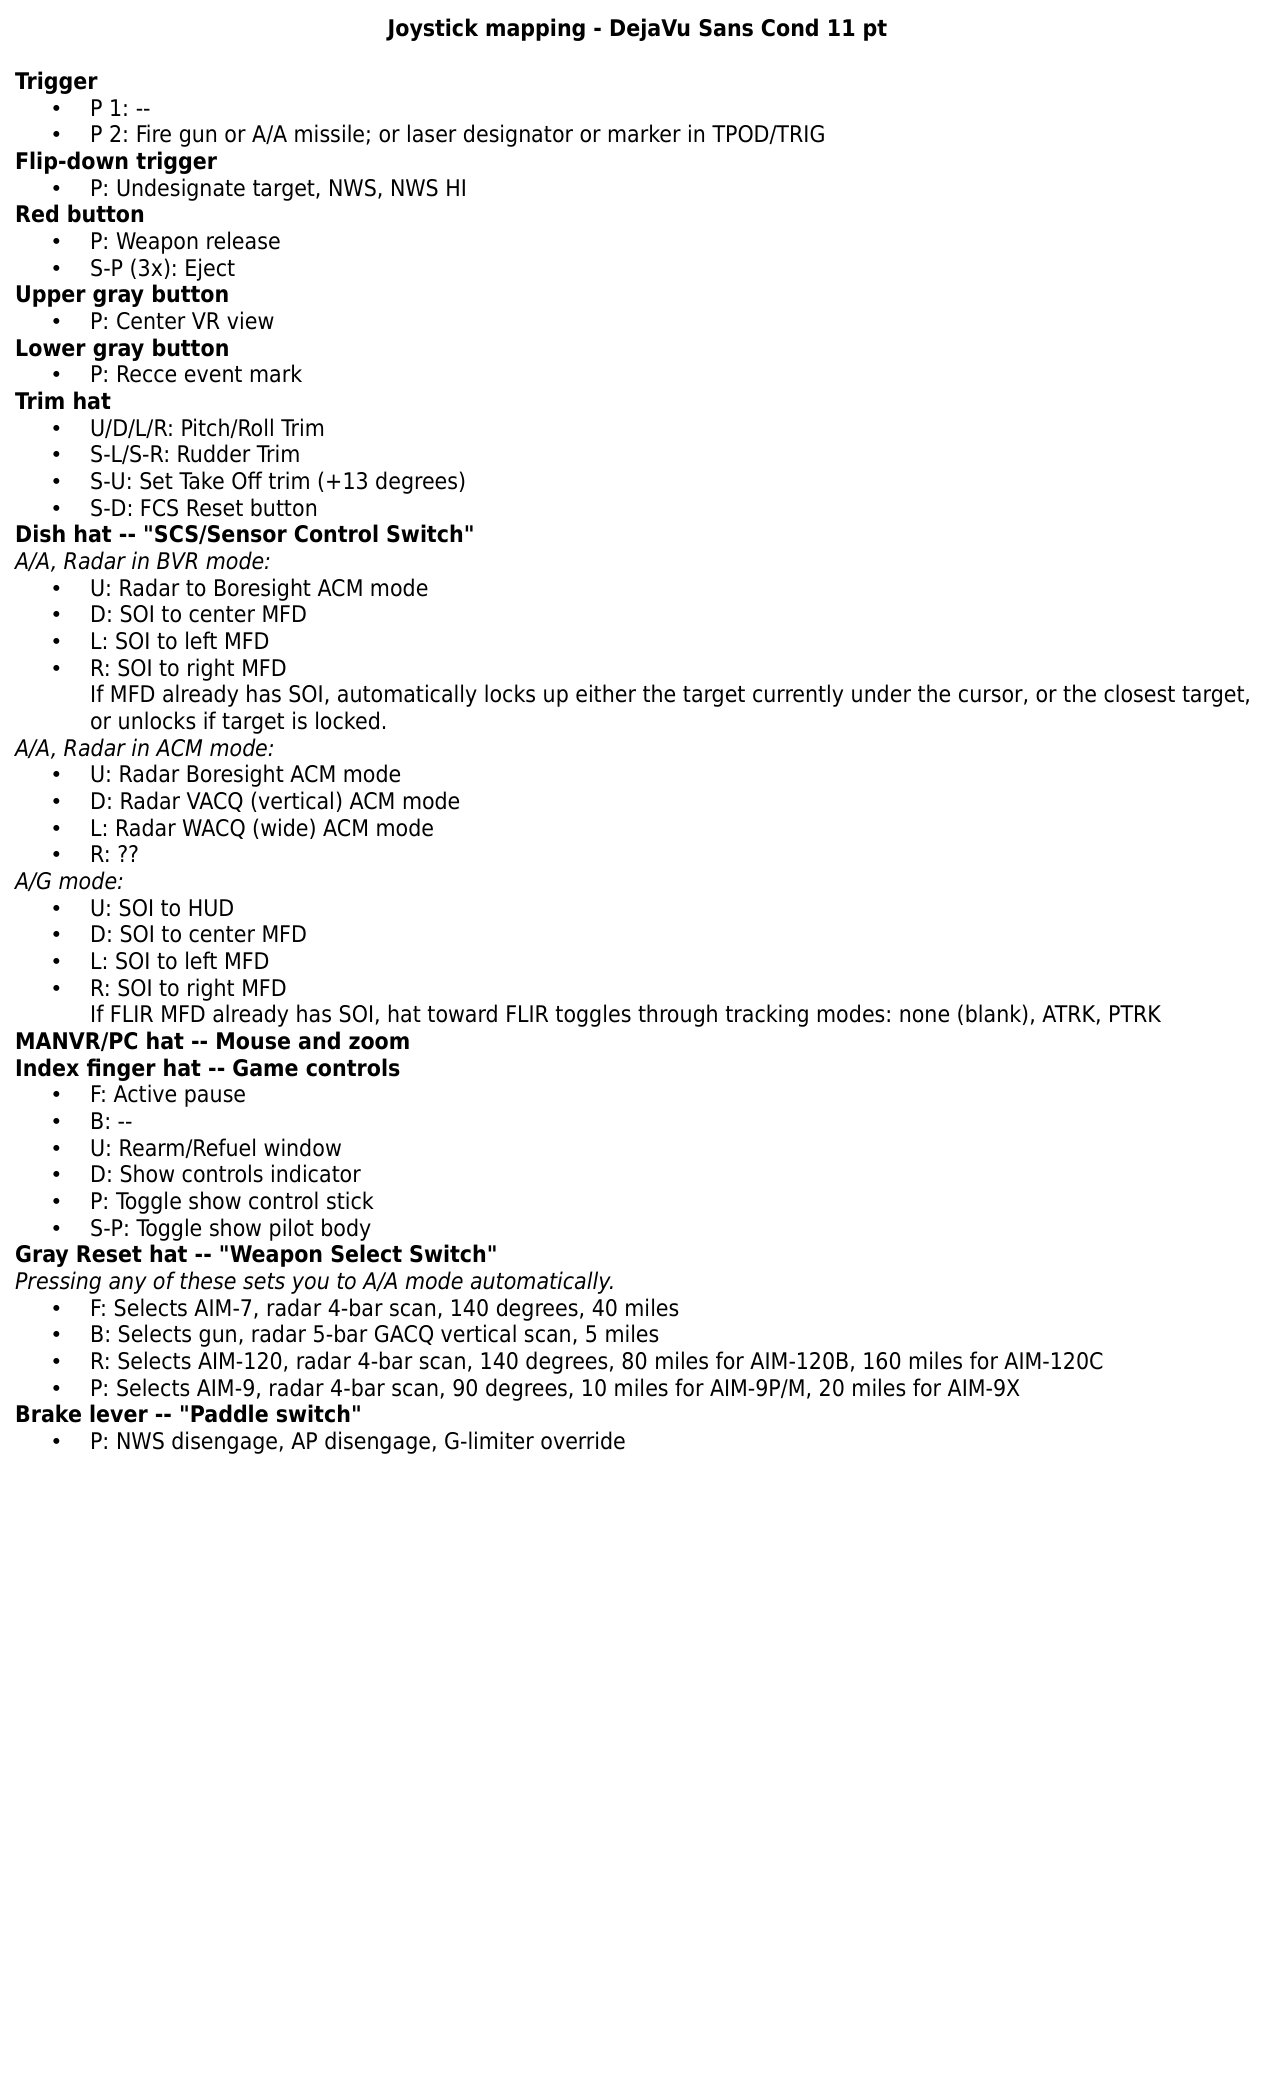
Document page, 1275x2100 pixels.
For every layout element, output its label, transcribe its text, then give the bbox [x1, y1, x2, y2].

text Red button [15, 202, 1260, 228]
list If FLIR MFD already has SOI, hat toward FLIR toggles through tracking modes: none (blank), ATRK, PTRK [52, 1002, 1260, 1028]
list L: SOI to left MFD [52, 948, 1260, 975]
text MANVR/PC hat -- Mouse and zoom [15, 1028, 1260, 1055]
list R: SOI to right MFD [52, 975, 1260, 1002]
list U/D/L/R: Pitch/Roll Trim [52, 415, 1260, 442]
text Index finger hat -- Game controls [15, 1055, 1260, 1082]
list D: Show controls indicator [52, 1162, 1260, 1188]
list U: Radar Boresight ACM mode [52, 762, 1260, 788]
text A/A, Radar in ACM mode: [15, 735, 1260, 762]
list S-P: Toggle show pilot body [52, 1215, 1260, 1242]
text Trim hat [15, 388, 1260, 415]
list P: Undesignate target, NWS, NWS HI [52, 175, 1260, 202]
list P: NWS disengage, AP disengage, G-limiter override [52, 1428, 1260, 1455]
list P 2: Fire gun or A/A missile; or laser designator or marker in TPOD/TRIG [52, 122, 1260, 148]
list R: ?? [52, 842, 1260, 868]
list D: Radar VACQ (vertical) ACM mode [52, 788, 1260, 815]
list L: Radar WACQ (wide) ACM mode [52, 815, 1260, 842]
list R: SOI to right MFD [52, 655, 1260, 682]
list P: Toggle show control stick [52, 1188, 1260, 1215]
list U: Radar to Boresight ACM mode [52, 575, 1260, 602]
list P: Center VR view [52, 308, 1260, 335]
list S-D: FCS Reset button [52, 495, 1260, 522]
list S-U: Set Take Off trim (+13 degrees) [52, 468, 1260, 495]
list L: SOI to left MFD [52, 628, 1260, 655]
list P: Weapon release [52, 228, 1260, 255]
list S-L/S-R: Rudder Trim [52, 442, 1260, 468]
list P 1: -- [52, 95, 1260, 122]
list U: SOI to HUD [52, 895, 1260, 922]
text Dish hat -- "SCS/Sensor Control Switch" [15, 522, 1260, 548]
list D: SOI to center MFD [52, 602, 1260, 628]
text Joystick mapping - DejaVu Sans Cond 11 pt [15, 15, 1260, 42]
text Gray Reset hat -- "Weapon Select Switch" [15, 1242, 1260, 1268]
text Trigger [15, 68, 1260, 95]
list If MFD already has SOI, automatically locks up either the target currently under the cursor, or the closest target, or unlocks if target is locked. [52, 682, 1260, 735]
list F: Active pause [52, 1082, 1260, 1108]
text A/G mode: [15, 868, 1260, 895]
list B: -- [52, 1108, 1260, 1135]
text Upper gray button [15, 282, 1260, 308]
text A/A, Radar in BVR mode: [15, 548, 1260, 575]
text Brake lever -- "Paddle switch" [15, 1402, 1260, 1428]
list P: Selects AIM-9, radar 4-bar scan, 90 degrees, 10 miles for AIM-9P/M, 20 miles for AIM-9X [52, 1375, 1260, 1402]
list R: Selects AIM-120, radar 4-bar scan, 140 degrees, 80 miles for AIM-120B, 160 miles for AIM-120C [52, 1348, 1260, 1375]
list U: Rearm/Refuel window [52, 1135, 1260, 1162]
text Pressing any of these sets you to A/A mode automatically. [15, 1268, 1260, 1295]
list F: Selects AIM-7, radar 4-bar scan, 140 degrees, 40 miles [52, 1295, 1260, 1322]
list P: Recce event mark [52, 362, 1260, 388]
text Lower gray button [15, 335, 1260, 362]
list S-P (3x): Eject [52, 255, 1260, 282]
list D: SOI to center MFD [52, 922, 1260, 948]
text Flip-down trigger [15, 148, 1260, 175]
list B: Selects gun, radar 5-bar GACQ vertical scan, 5 miles [52, 1322, 1260, 1348]
